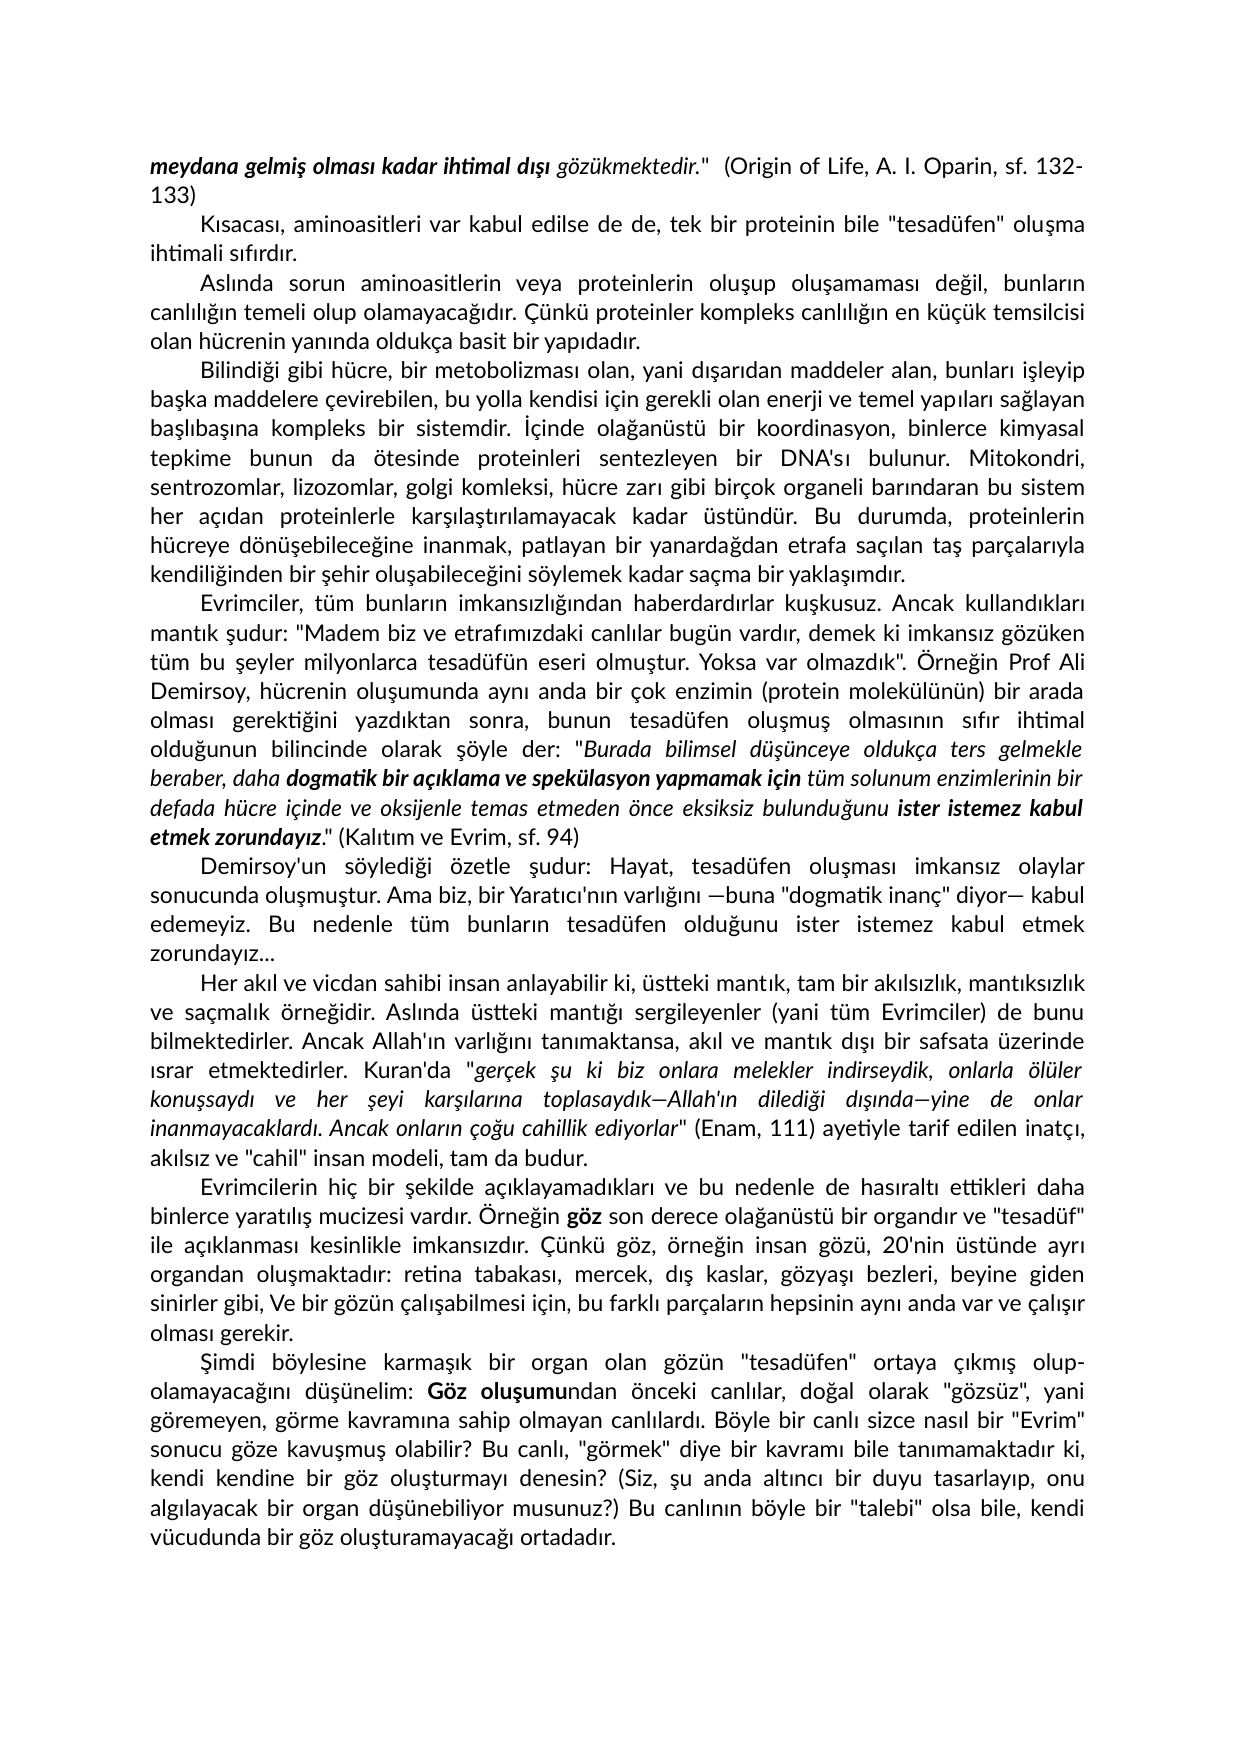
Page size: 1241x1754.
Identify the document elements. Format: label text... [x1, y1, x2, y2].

text Şimdi böylesine karmaşık bir organ olan gözün "tesadüfen" ortaya çıkmış olup-olamayacağını düşünelim: Göz oluşumundan önceki canlılar, doğal olarak "gözsüz", yani göremeyen, görme kavramına sahip olmayan canlılardı. Böyle bir canlı sizce nasıl bir "Evrim" sonucu göze kavuşmuş olabilir? Bu canlı, "görmek" diye bir kavramı bile tanımamaktadır ki, kendi kendine bir göz oluşturmayı denesin? (Siz, şu anda altıncı bir duyu tasarlayıp, onu algılayacak bir organ düşünebiliyor musunuz?) Bu canlının böyle bir "talebi" olsa bile, kendi vücudunda bir göz oluşturamayacağı ortadadır. [150, 1346, 1085, 1550]
text Evrimciler, tüm bunların imkansızlığından haberdardırlar kuşkusuz. Ancak kullandıkları mantık şudur: "Madem biz ve etrafımızdaki canlılar bugün vardır, demek ki imkansız gözüken tüm bu şeyler milyonlarca tesadüfün eseri olmuştur. Yoksa var olmazdık". Örneğin Prof Ali Demirsoy, hücrenin oluşumunda aynı anda bir çok enzimin (protein molekülünün) bir arada olması gerektiğini yazdıktan sonra, bunun tesadüfen oluşmuş olmasının sıfır ihtimal olduğunun bilincinde olarak şöyle der: "Burada bilimsel düşünceye oldukça ters gelmekle beraber, daha dogmatik bir açıklama ve spekülasyon yapmamak için tüm solunum enzimlerinin bir defada hücre içinde ve oksijenle temas etmeden önce eksiksiz bulunduğunu ister istemez kabul etmek zorundayız." (Kalıtım ve Evrim, sf. 94) [150, 587, 1085, 850]
text Bilindiği gibi hücre, bir metobolizması olan, yani dışarıdan maddeler alan, bunları işleyip başka maddelere çevirebilen, bu yolla kendisi için gerekli olan enerji ve temel yapıları sağlayan başlıbaşına kompleks bir sistemdir. İçinde olağanüstü bir koordinasyon, binlerce kimyasal tepkime bunun da ötesinde proteinleri sentezleyen bir DNA'sı bulunur. Mitokondri, sentrozomlar, lizozomlar, golgi komleksi, hücre zarı gibi birçok organeli barındaran bu sistem her açıdan proteinlerle karşılaştırılamayacak kadar üstündür. Bu durumda, proteinlerin hücreye dönüşebileceğine inanmak, patlayan bir yanardağdan etrafa saçılan taş parçalarıyla kendiliğinden bir şehir oluşabileceğini söylemek kadar saçma bir yaklaşımdır. [150, 354, 1085, 587]
text meydana gelmiş olması kadar ihtimal dışı gözükmektedir." (Origin of Life, A. I. Oparin, sf. 132-133) [150, 150, 1085, 208]
text Evrimcilerin hiç bir şekilde açıklayamadıkları ve bu nedenle de hasıraltı ettikleri daha binlerce yaratılış mucizesi vardır. Örneğin göz son derece olağanüstü bir organdır ve "tesadüf" ile açıklanması kesinlikle imkansızdır. Çünkü göz, örneğin insan gözü, 20'nin üstünde ayrı organdan oluşmaktadır: retina tabakası, mercek, dış kaslar, gözyaşı bezleri, beyine giden sinirler gibi, Ve bir gözün çalışabilmesi için, bu farklı parçaların hepsinin aynı anda var ve çalışır olması gerekir. [150, 1171, 1085, 1346]
text Aslında sorun aminoasitlerin veya proteinlerin oluşup oluşamaması değil, bunların canlılığın temeli olup olamayacağıdır. Çünkü proteinler kompleks canlılığın en küçük temsilcisi olan hücrenin yanında oldukça basit bir yapıdadır. [150, 267, 1085, 354]
text Demirsoy'un söylediği özetle şudur: Hayat, tesadüfen oluşması imkansız olaylar sonucunda oluşmuştur. Ama biz, bir Yaratıcı'nın varlığını —buna "dogmatik inanç" diyor— kabul edemeyiz. Bu nedenle tüm bunların tesadüfen olduğunu ister istemez kabul etmek zorundayız... [150, 850, 1085, 967]
text Her akıl ve vicdan sahibi insan anlayabilir ki, üstteki mantık, tam bir akılsızlık, mantıksızlık ve saçmalık örneğidir. Aslında üstteki mantığı sergileyenler (yani tüm Evrimciler) de bunu bilmektedirler. Ancak Allah'ın varlığını tanımaktansa, akıl ve mantık dışı bir safsata üzerinde ısrar etmektedirler. Kuran'da "gerçek şu ki biz onlara melekler indirseydik, onlarla ölüler konuşsaydı ve her şeyi karşılarına toplasaydık—Allah'ın dilediği dışında—yine de onlar inanmayacaklardı. Ancak onların çoğu cahillik ediyorlar" (Enam, 111) ayetiyle tarif edilen inatçı, akılsız ve "cahil" insan modeli, tam da budur. [150, 967, 1085, 1171]
text Kısacası, aminoasitleri var kabul edilse de de, tek bir proteinin bile "tesadüfen" oluşma ihtimali sıfırdır. [150, 208, 1085, 267]
